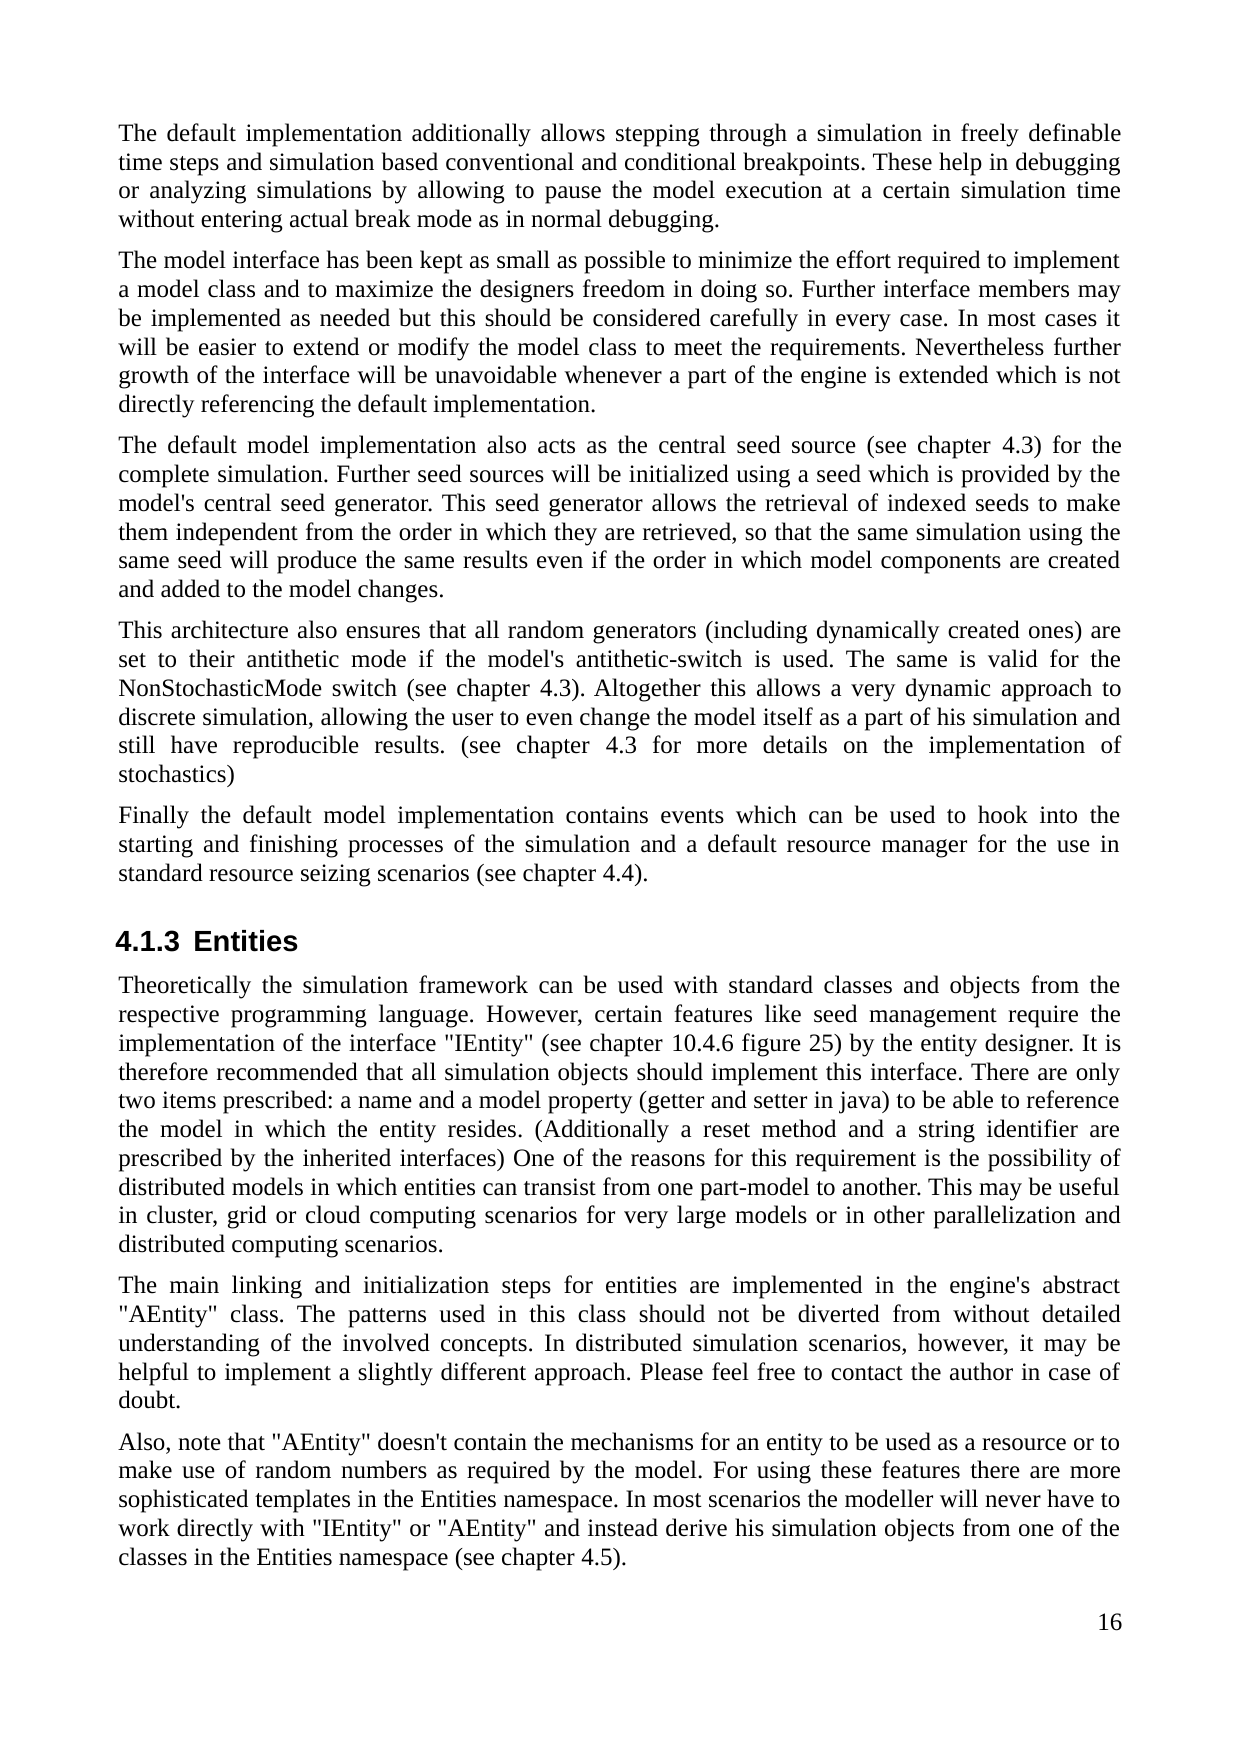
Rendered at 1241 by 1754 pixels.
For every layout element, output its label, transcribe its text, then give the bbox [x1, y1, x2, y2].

subtitle Entities [115, 924, 1122, 958]
text The default implementation additionally allows stepping through a simulation in freely definable time steps and simulation based conventional and conditional breakpoints. These help in debugging or analyzing simulations by allowing to pause the model execution at a certain simulation time without entering actual break mode as in normal debugging. [118, 118, 1122, 233]
text This architecture also ensures that all random generators (including dynamically created ones) are set to their antithetic mode if the model's antithetic-switch is used. The same is valid for the NonStochasticMode switch (see chapter 4.3). Altogether this allows a very dynamic approach to discrete simulation, allowing the user to even change the model itself as a part of his simulation and still have reproducible results. (see chapter 4.3 for more details on the implementation of stochastics) [118, 616, 1122, 788]
text The default model implementation also acts as the central seed source (see chapter 4.3) for the complete simulation. Further seed sources will be initialized using a seed which is provided by the model's central seed generator. This seed generator allows the retrieval of indexed seeds to make them independent from the order in which they are retrieved, so that the same simulation using the same seed will produce the same results even if the order in which model components are created and added to the model changes. [118, 431, 1122, 603]
text Also, note that "AEntity" doesn't contain the mechanisms for an entity to be used as a resource or to make use of random numbers as required by the model. For using these features there are more sophisticated templates in the Entities namespace. In most scenarios the modeller will never have to work directly with "IEntity" or "AEntity" and instead derive his simulation objects from one of the classes in the Entities namespace (see chapter 4.5). [118, 1427, 1122, 1570]
text The model interface has been kept as small as possible to minimize the effort required to implement a model class and to maximize the designers freedom in doing so. Further interface members may be implemented as needed but this should be considered carefully in every case. In most cases it will be easier to extend or modify the model class to meet the requirements. Nevertheless further growth of the interface will be unavoidable whenever a part of the engine is extended which is not directly referencing the default implementation. [118, 246, 1122, 418]
text The main linking and initialization steps for entities are implemented in the engine's abstract "AEntity" class. The patterns used in this class should not be diverted from without detailed understanding of the involved concepts. In distributed simulation scenarios, however, it may be helpful to implement a slightly different approach. Please feel free to contact the author in case of doubt. [118, 1270, 1122, 1414]
text Finally the default model implementation contains events which can be used to hook into the starting and finishing processes of the simulation and a default resource manager for the use in standard resource seizing scenarios (see chapter 4.4). [118, 801, 1122, 887]
text Theoretically the simulation framework can be used with standard classes and objects from the respective programming language. However, certain features like seed management require the implementation of the interface "IEntity" (see chapter 10.4.6 figure 25) by the entity designer. It is therefore recommended that all simulation objects should implement this interface. There are only two items prescribed: a name and a model property (getter and setter in java) to be able to reference the model in which the entity resides. (Additionally a reset method and a string identifier are prescribed by the inherited interfaces) One of the reasons for this requirement is the possibility of distributed models in which entities can transist from one part-model to another. This may be useful in cluster, grid or cloud computing scenarios for very large models or in other parallelization and distributed computing scenarios. [118, 970, 1122, 1258]
